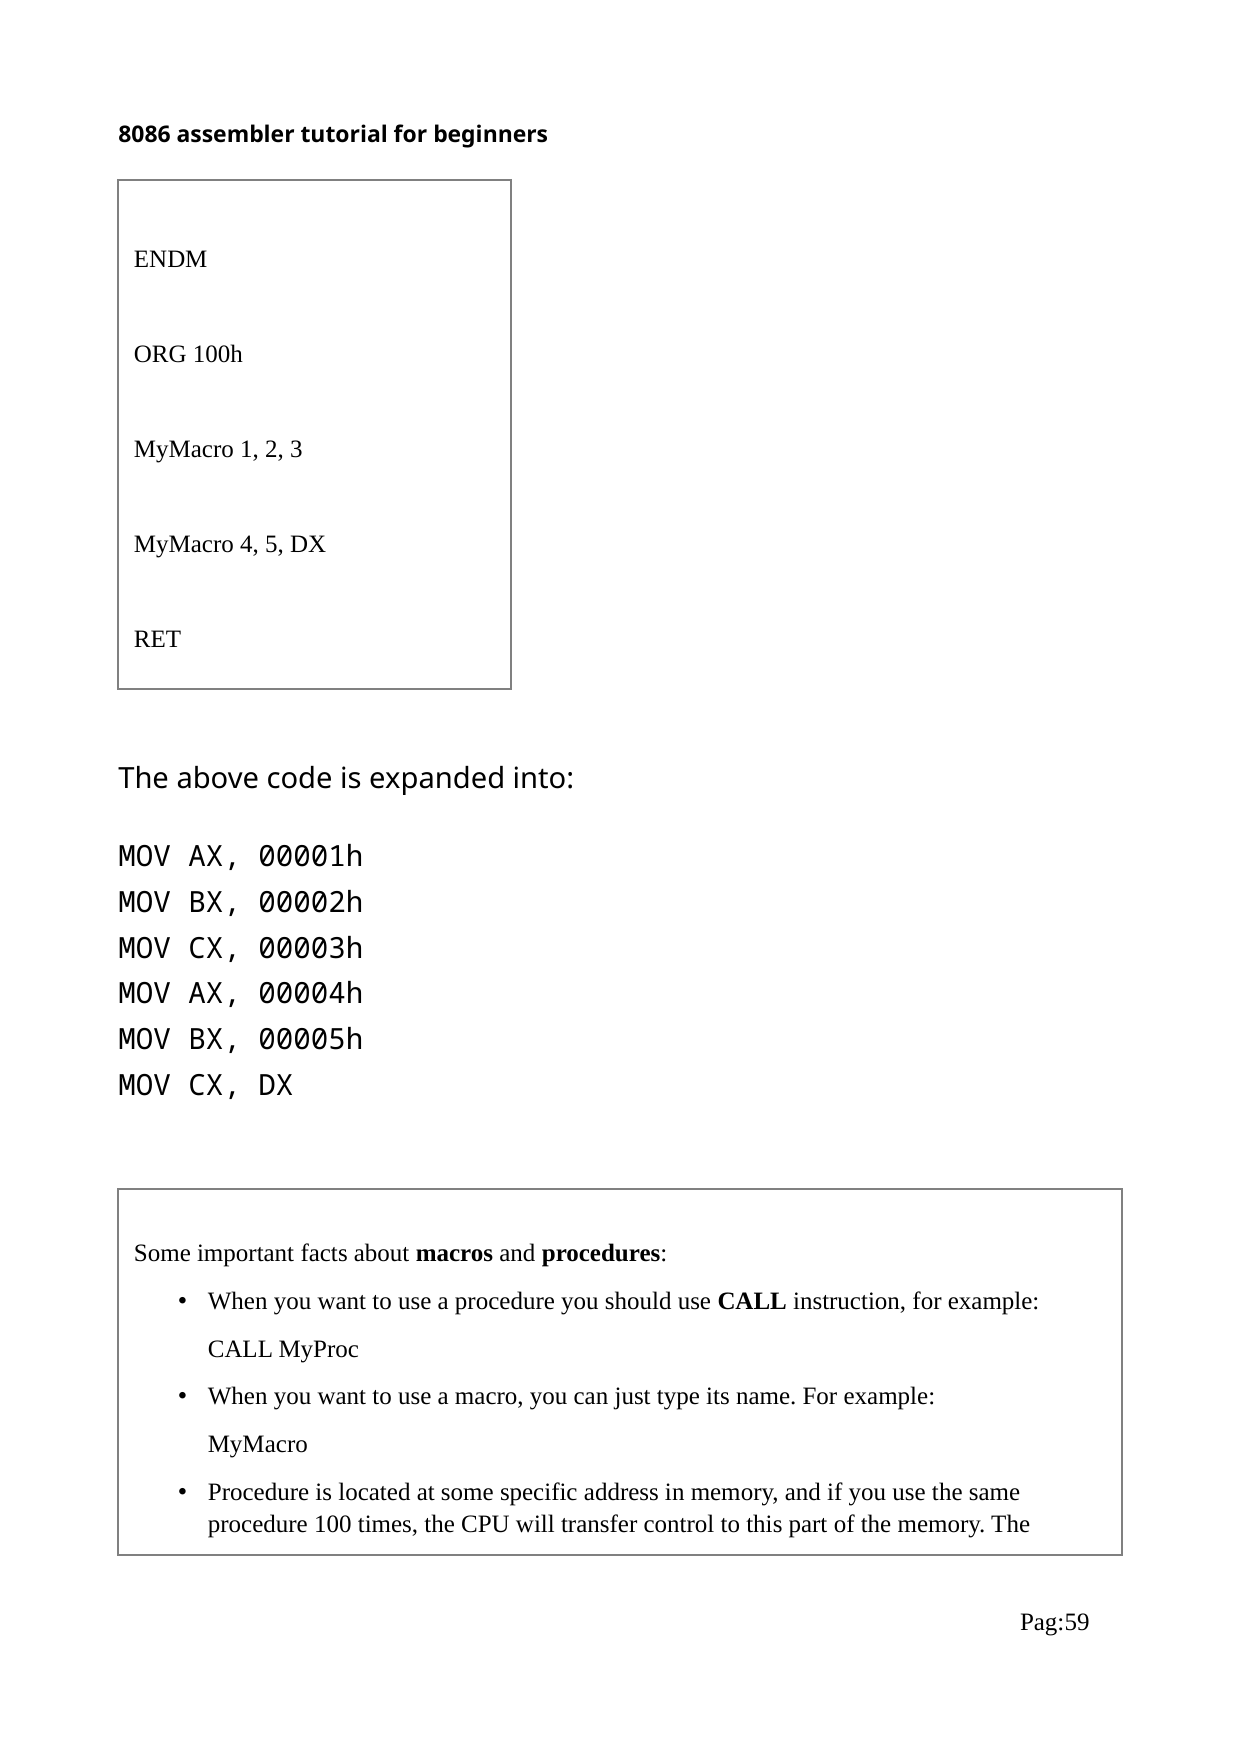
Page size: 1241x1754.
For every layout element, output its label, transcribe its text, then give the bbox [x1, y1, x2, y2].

table_header ENDM ORG 100h MyMacro 1, 2, 3 MyMacro 4, 5, DX RET [119, 181, 510, 688]
text The above code is expanded into: MOV AX, 00001h MOV BX, 00002h MOV CX, 00003h MOV AX, 00004h MOV BX, 00005h MOV CX, DX [118, 689, 1122, 1169]
table_header Some important facts about macros and procedures: When you want to use a procedure you should use CALL instruction, for example: CALL MyProc When you want to use a macro, you can just type its name. For example: MyMacro Procedure is located at some specific address in memory, and if you use the same procedure 100 times, the CPU will transfer control to this part of the memory. The [119, 1190, 1121, 1554]
